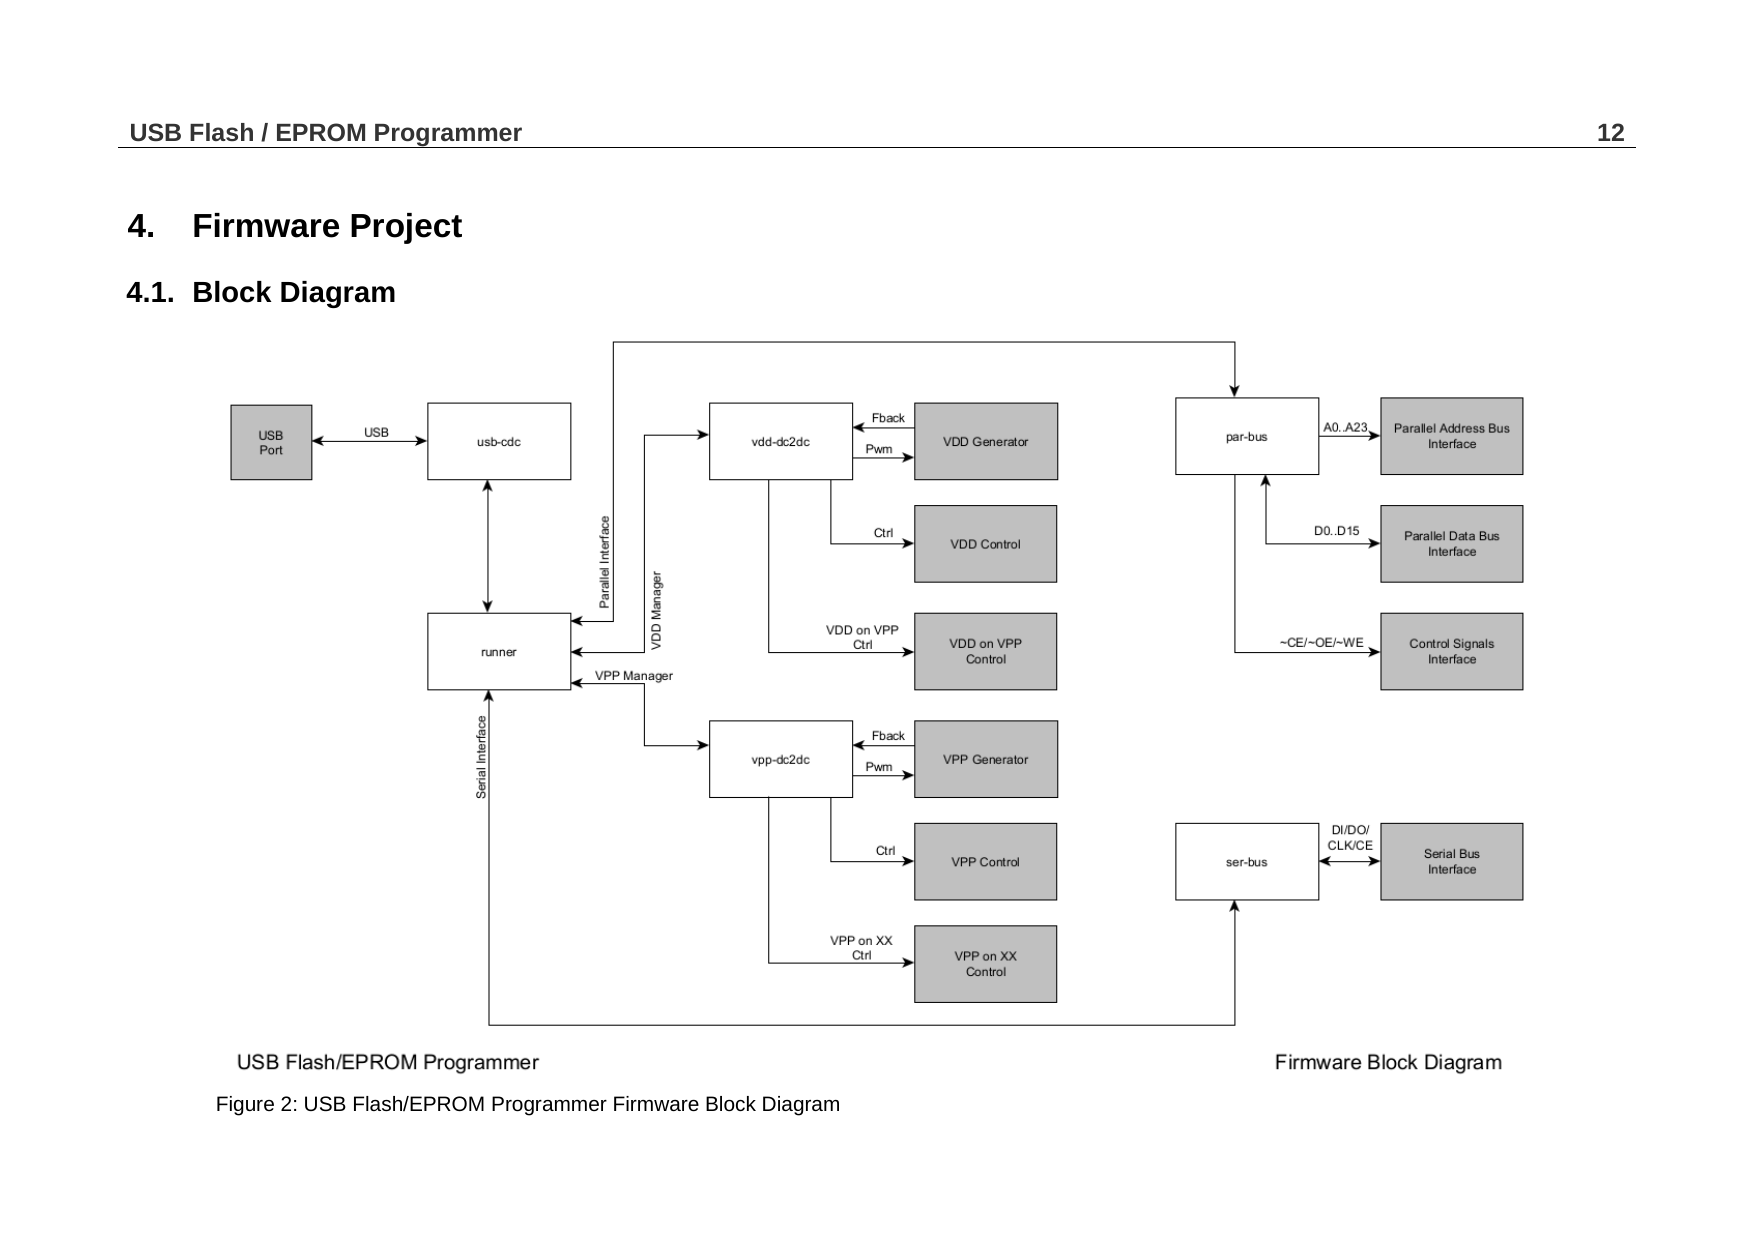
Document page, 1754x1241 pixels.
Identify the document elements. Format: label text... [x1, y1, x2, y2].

picture [215, 326, 1539, 1092]
text Figure 2: USB Flash/EPROM Programmer Firmware Block Diagram [216, 1092, 1538, 1116]
subtitle Block Diagram [118, 275, 1636, 309]
subtitle Firmware Project [118, 206, 1636, 244]
